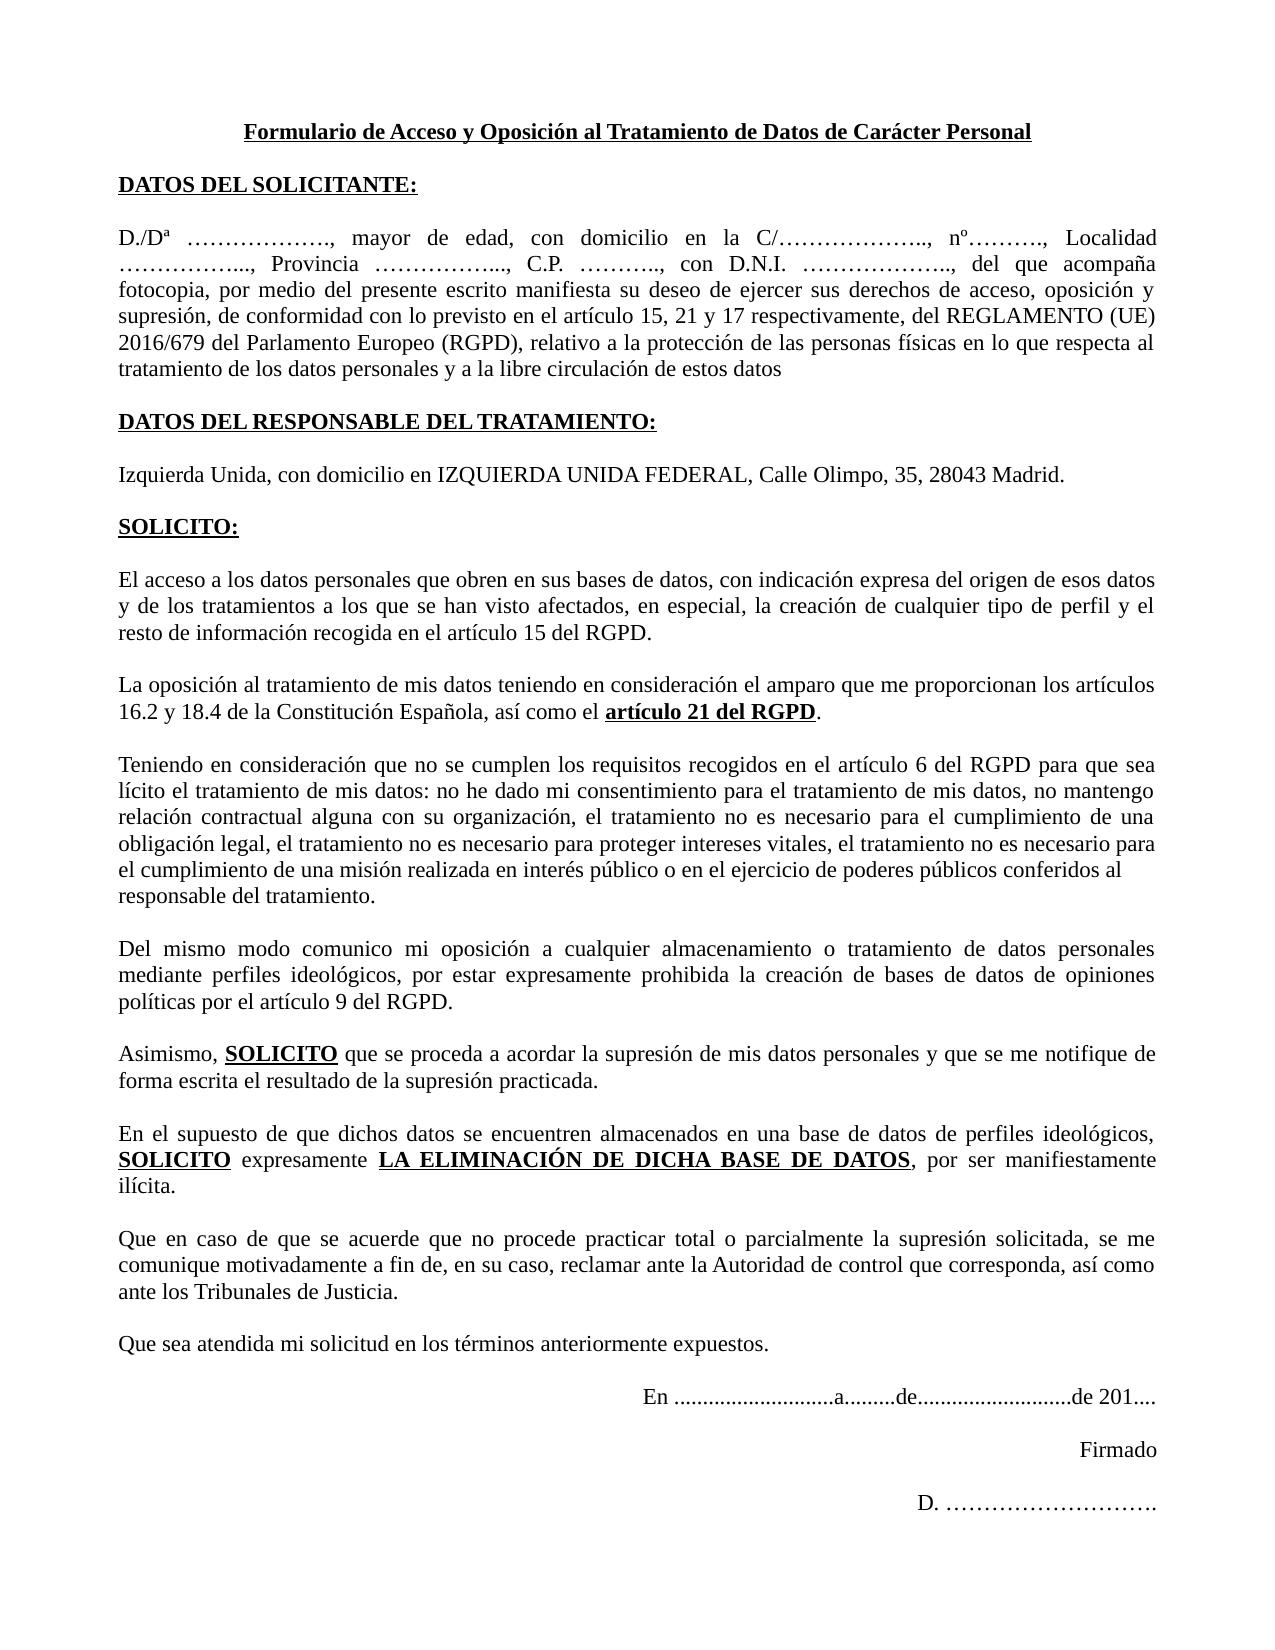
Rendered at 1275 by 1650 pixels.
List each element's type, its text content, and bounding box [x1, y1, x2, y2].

text Del mismo modo comunico mi oposición a cualquier almacenamiento o tratamiento de datos personales mediante perfiles ideológicos, por estar expresamente prohibida la creación de bases de datos de opiniones políticas por el artículo 9 del RGPD. [118, 935, 1157, 1014]
text D./Dª ………………., mayor de edad, con domicilio en la C/……………….., nº………., Localidad ……………..., Provincia ……………..., C.P. ……….., con D.N.I. ……………….., del que acompaña fotocopia, por medio del presente escrito manifiesta su deseo de ejercer sus derechos de acceso, oposición y supresión, de conformidad con lo previsto en el artículo 15, 21 y 17 respectivamente, del REGLAMENTO (UE) 2016/679 del Parlamento Europeo (RGPD), relativo a la protección de las personas físicas en lo que respecta al tratamiento de los datos personales y a la libre circulación de estos datos [118, 223, 1157, 382]
text D. ………………………. [118, 1488, 1157, 1515]
text El acceso a los datos personales que obren en sus bases de datos, con indicación expresa del origen de esos datos y de los tratamientos a los que se han visto afectados, en especial, la creación de cualquier tipo de perfil y el resto de información recogida en el artículo 15 del RGPD. [118, 566, 1157, 645]
text SOLICITO: [118, 513, 1157, 540]
text Formulario de Acceso y Oposición al Tratamiento de Datos de Carácter Personal [118, 118, 1157, 144]
text Firmado [118, 1436, 1157, 1462]
text En ............................a.........de...........................de 201.... [118, 1383, 1157, 1409]
text Que sea atendida mi solicitud en los términos anteriormente expuestos. [118, 1330, 1157, 1357]
text DATOS DEL RESPONSABLE DEL TRATAMIENTO: [118, 408, 1157, 434]
text Teniendo en consideración que no se cumplen los requisitos recogidos en el artículo 6 del RGPD para que sea lícito el tratamiento de mis datos: no he dado mi consentimiento para el tratamiento de mis datos, no mantengo relación contractual alguna con su organización, el tratamiento no es necesario para el cumplimiento de una obligación legal, el tratamiento no es necesario para proteger intereses vitales, el tratamiento no es necesario para el cumplimiento de una misión realizada en interés público o en el ejercicio de poderes públicos conferidos al [118, 751, 1157, 882]
text DATOS DEL SOLICITANTE: [118, 171, 1157, 197]
text responsable del tratamiento. [118, 882, 1157, 909]
text Asimismo, SOLICITO que se proceda a acordar la supresión de mis datos personales y que se me notifique de forma escrita el resultado de la supresión practicada. [118, 1041, 1157, 1093]
text Izquierda Unida, con domicilio en IZQUIERDA UNIDA FEDERAL, Calle Olimpo, 35, 28043 Madrid. [118, 461, 1157, 487]
text En el supuesto de que dichos datos se encuentren almacenados en una base de datos de perfiles ideológicos, SOLICITO expresamente LA ELIMINACIÓN DE DICHA BASE DE DATOS, por ser manifiestamente ilícita. [118, 1119, 1157, 1199]
text La oposición al tratamiento de mis datos teniendo en consideración el amparo que me proporcionan los artículos 16.2 y 18.4 de la Constitución Española, así como el artículo 21 del RGPD. [118, 672, 1157, 724]
text Que en caso de que se acuerde que no procede practicar total o parcialmente la supresión solicitada, se me comunique motivadamente a fin de, en su caso, reclamar ante la Autoridad de control que corresponda, así como ante los Tribunales de Justicia. [118, 1225, 1157, 1304]
